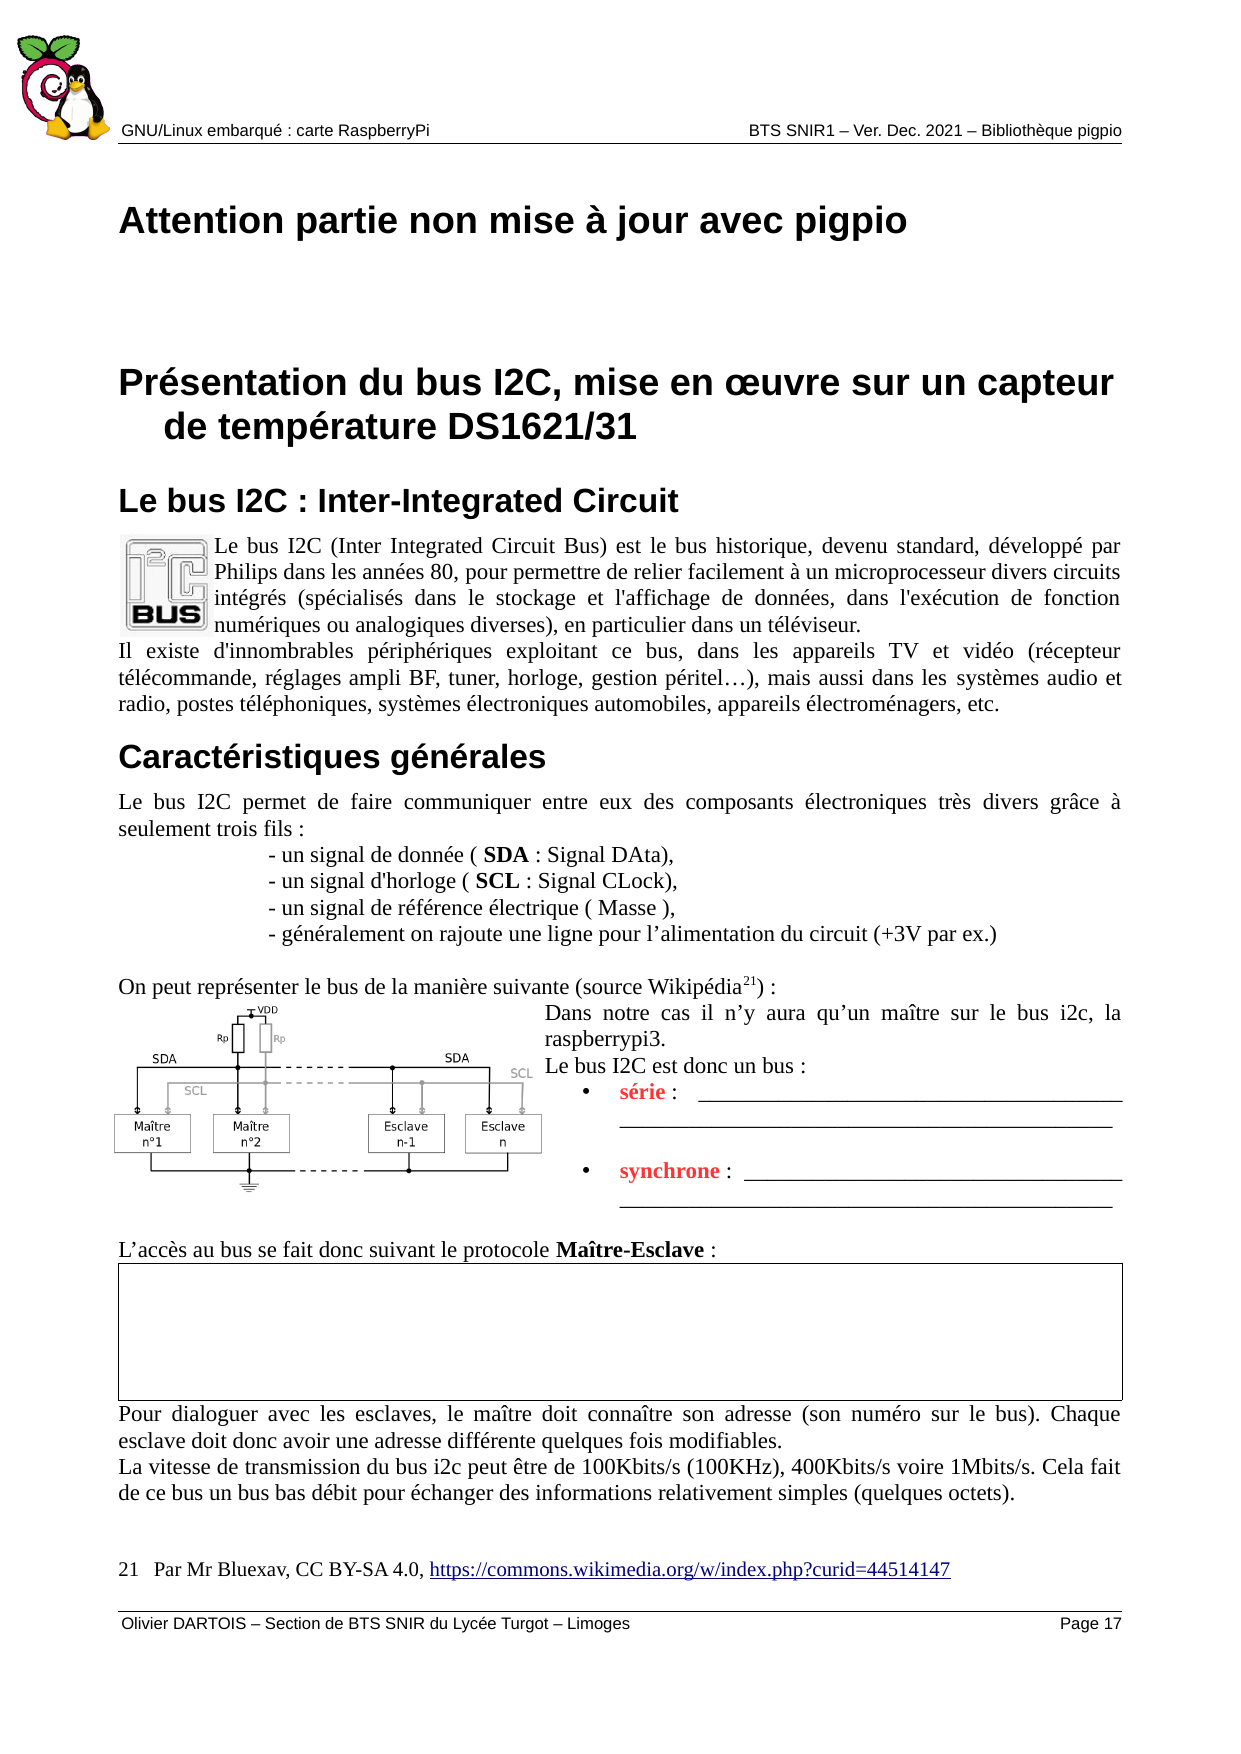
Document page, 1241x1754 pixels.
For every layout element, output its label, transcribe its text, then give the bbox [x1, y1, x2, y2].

text Dans notre cas il n’y aura qu’un maître sur le bus i2c, la raspberrypi3. [118, 999, 1122, 1052]
text L’accès au bus se fait donc suivant le protocole Maître-Esclave : [118, 1236, 1122, 1263]
text - un signal de référence électrique ( Masse ), [268, 894, 1122, 920]
subtitle Attention partie non mise à jour avec pigpio [118, 198, 1122, 241]
subtitle Le bus I2C : Inter-Integrated Circuit [118, 481, 1122, 519]
text - un signal de donnée ( SDA : Signal DAta), [268, 841, 1122, 867]
picture [120, 534, 214, 637]
subtitle Présentation du bus I2C, mise en œuvre sur un capteur de température DS1621/31 [118, 360, 1122, 447]
list synchrone : _________________________________ ___________________________________________ [156, 1157, 1122, 1210]
picture [111, 1003, 545, 1195]
text On peut représenter le bus de la manière suivante (source Wikipédia) : [118, 973, 1122, 999]
text - généralement on rajoute une ligne pour l’alimentation du circuit (+3V par ex.) [268, 920, 1122, 946]
text Le bus I2C permet de faire communiquer entre eux des composants électroniques très divers grâce à seulement trois fils : [118, 788, 1122, 841]
text - un signal d'horloge ( SCL : Signal CLock), [268, 867, 1122, 894]
text Le bus I2C (Inter Integrated Circuit Bus) est le bus historique, devenu standard, développé par Philips dans les années 80, pour permettre de relier facilement à un microprocesseur divers circuits intégrés (spécialisés dans le stockage et l'affichage de données, dans l'exécution de fonction numériques ou analogiques diverses), en particulier dans un téléviseur. [118, 532, 1122, 637]
list série : _____________________________________ ___________________________________________ [545, 1078, 1122, 1157]
text Pour dialoguer avec les esclaves, le maître doit connaître son adresse (son numéro sur le bus). Chaque esclave doit donc avoir une adresse différente quelques fois modifiables. [118, 1401, 1122, 1453]
text Le bus I2C est donc un bus : [545, 1052, 1122, 1078]
subtitle Caractéristiques générales [118, 737, 1122, 776]
text La vitesse de transmission du bus i2c peut être de 100Kbits/s (100KHz), 400Kbits/s voire 1Mbits/s. Cela fait de ce bus un bus bas débit pour échanger des informations relativement simples (quelques octets). [118, 1453, 1122, 1506]
text Il existe d'innombrables périphériques exploitant ce bus, dans les appareils TV et vidéo (récepteur télécommande, réglages ampli BF, tuner, horloge, gestion péritel…), mais aussi dans les systèmes audio et radio, postes téléphoniques, systèmes électroniques automobiles, appareils électroménagers, etc. [118, 637, 1122, 716]
text Par Mr Bluexav, CC BY-SA 4.0, https://commons.wikimedia.org/w/index.php?curid=44514147 [118, 1557, 1122, 1581]
picture [0, 31, 112, 142]
